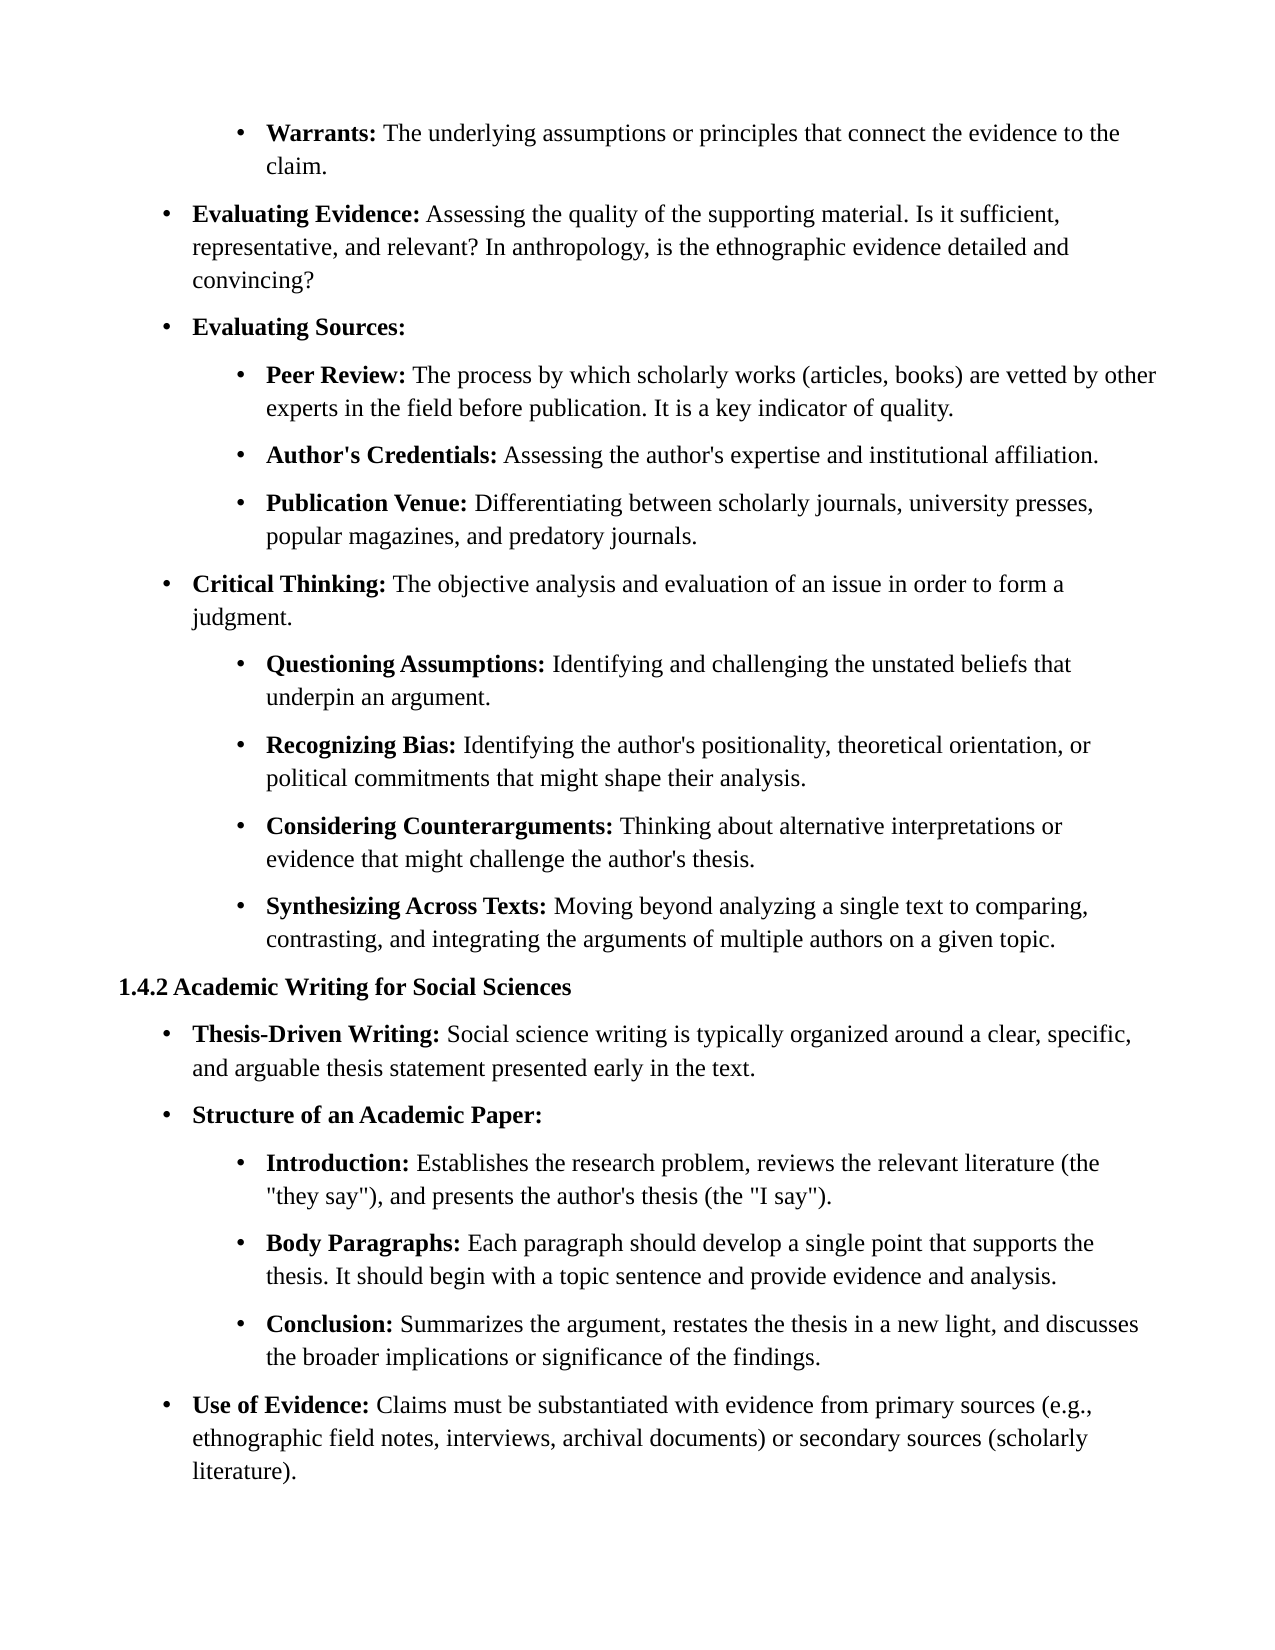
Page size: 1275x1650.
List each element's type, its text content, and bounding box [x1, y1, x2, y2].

list Thesis-Driven Writing: Social science writing is typically organized around a clear, specific, and arguable thesis statement presented early in the text. [162, 1019, 1157, 1081]
list Peer Review: The process by which scholarly works (articles, books) are vetted by other experts in the field before publication. It is a key indicator of quality. [236, 360, 1157, 422]
list Body Paragraphs: Each paragraph should develop a single point that supports the thesis. It should begin with a topic sentence and provide evidence and analysis. [236, 1228, 1157, 1290]
list Considering Counterarguments: Thinking about alternative interpretations or evidence that might challenge the author's thesis. [236, 811, 1157, 872]
list Introduction: Establishes the research problem, reviews the relevant literature (the "they say"), and presents the author's thesis (the "I say"). [236, 1148, 1157, 1209]
list Structure of an Academic Paper: [162, 1100, 1157, 1129]
list Questioning Assumptions: Identifying and challenging the unstated beliefs that underpin an argument. [236, 649, 1157, 711]
list Recognizing Bias: Identifying the author's positionality, theoretical orientation, or political commitments that might shape their analysis. [236, 730, 1157, 792]
list Critical Thinking: The objective analysis and evaluation of an issue in order to form a judgment. [162, 569, 1157, 631]
list Use of Evidence: Claims must be substantiated with evidence from primary sources (e.g., ethnographic field notes, interviews, archival documents) or secondary sources (scholarly literature). [162, 1390, 1157, 1484]
list Warrants: The underlying assumptions or principles that connect the evidence to the claim. [236, 118, 1157, 180]
list Publication Venue: Differentiating between scholarly journals, university presses, popular magazines, and predatory journals. [236, 488, 1157, 550]
list Synthesizing Across Texts: Moving beyond analyzing a single text to comparing, contrasting, and integrating the arguments of multiple authors on a given topic. [236, 891, 1157, 953]
text 1.4.2 Academic Writing for Social Sciences [118, 972, 1157, 1001]
list Evaluating Sources: [162, 312, 1157, 341]
list Conclusion: Summarizes the argument, restates the thesis in a new light, and discusses the broader implications or significance of the findings. [236, 1309, 1157, 1371]
list Author's Credentials: Assessing the author's expertise and institutional affiliation. [236, 441, 1157, 469]
list Evaluating Evidence: Assessing the quality of the supporting material. Is it sufficient, representative, and relevant? In anthropology, is the ethnographic evidence detailed and convincing? [162, 199, 1157, 293]
